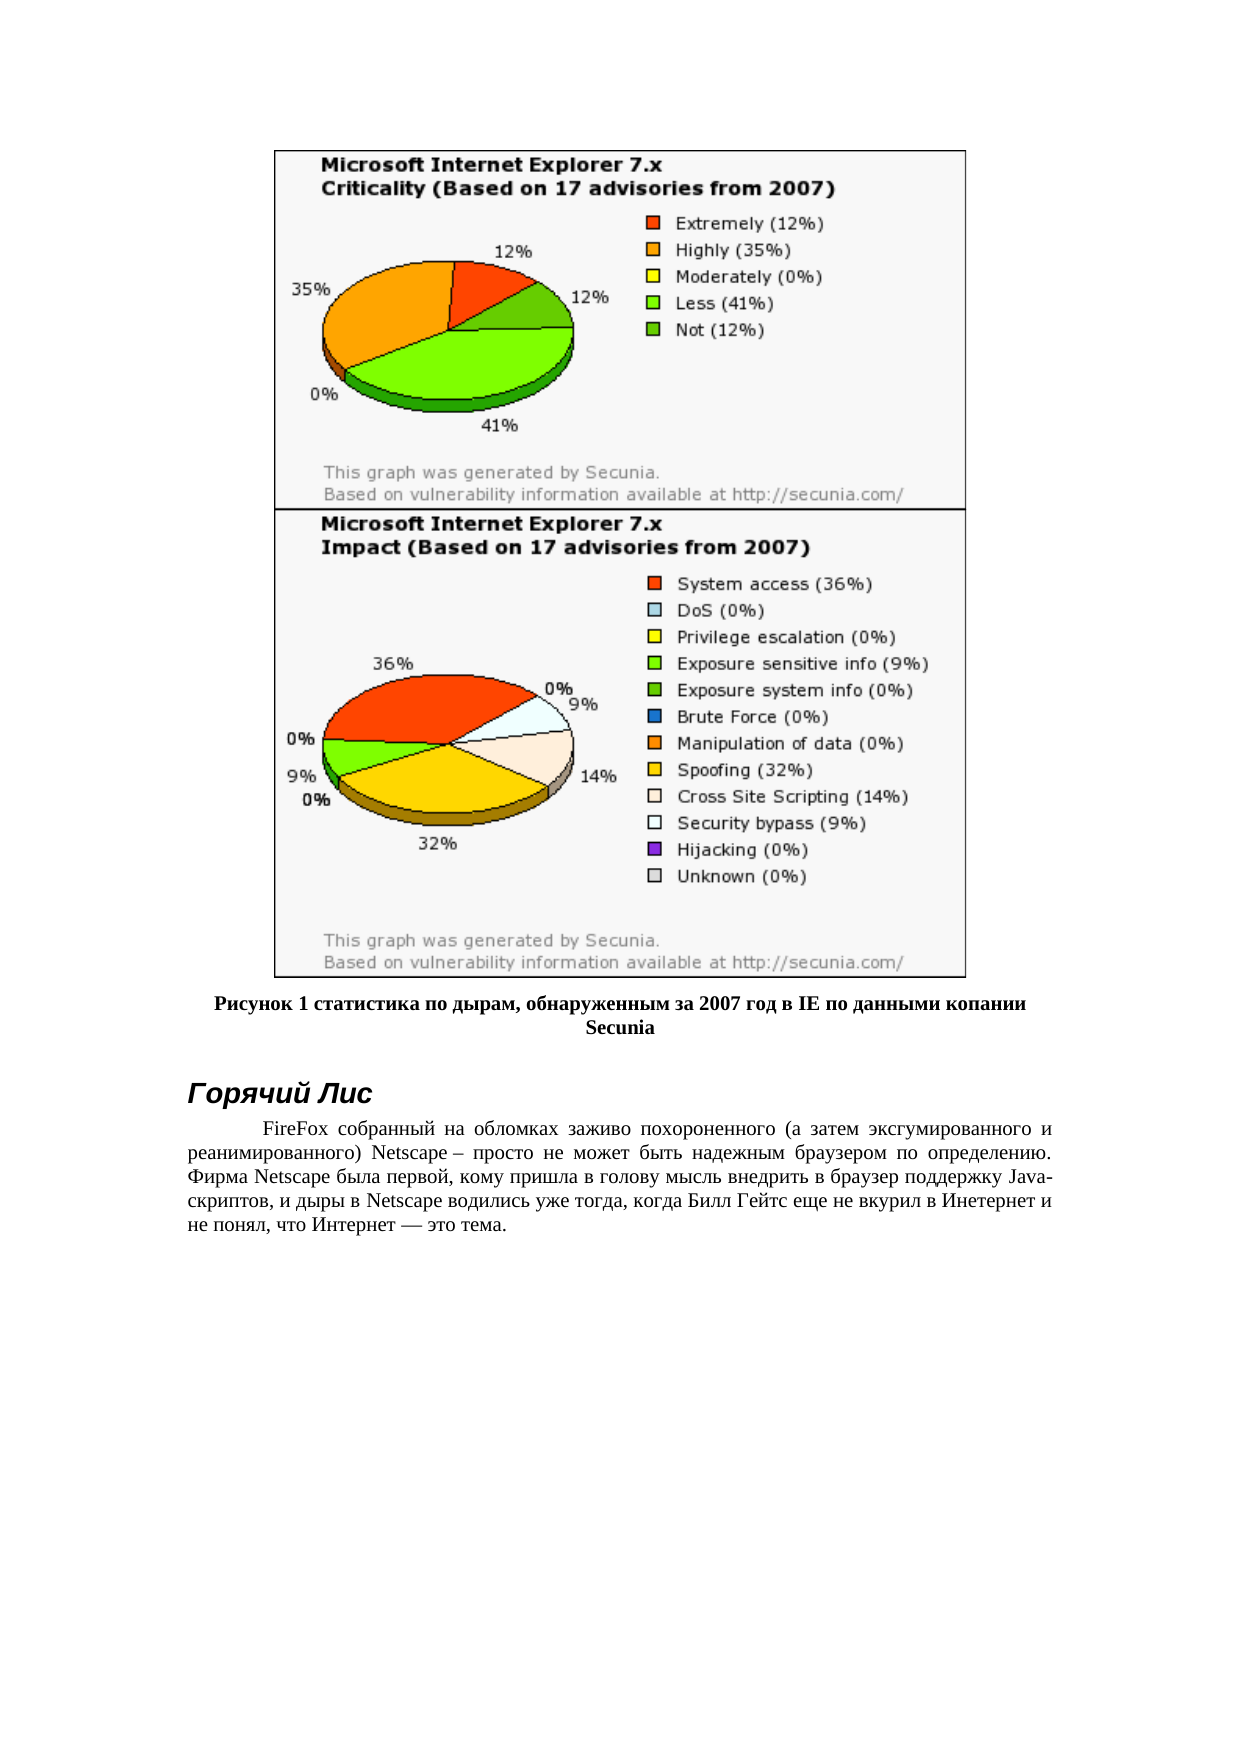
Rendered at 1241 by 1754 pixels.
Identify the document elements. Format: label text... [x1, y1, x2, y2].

text Рисунок 1 статистика по дырам, обнаруженным за 2007 год в IE по данными копании Secunia [187, 991, 1053, 1039]
text FireFox собранный на обломках заживо похороненного (а затем эксгумированного и реанимированного) Netscape – просто не может быть надежным браузером по определению. Фирма Netscape была первой, кому пришла в голову мысль внедрить в браузер поддержку Java-скриптов, и дыры в Netscape водились уже тогда, когда Билл Гейтс еще не вкурил в Инетернет и не понял, что Интернет — это тема. [187, 1116, 1053, 1236]
picture [274, 150, 967, 978]
subtitle Горячий Лис [187, 1076, 1053, 1110]
